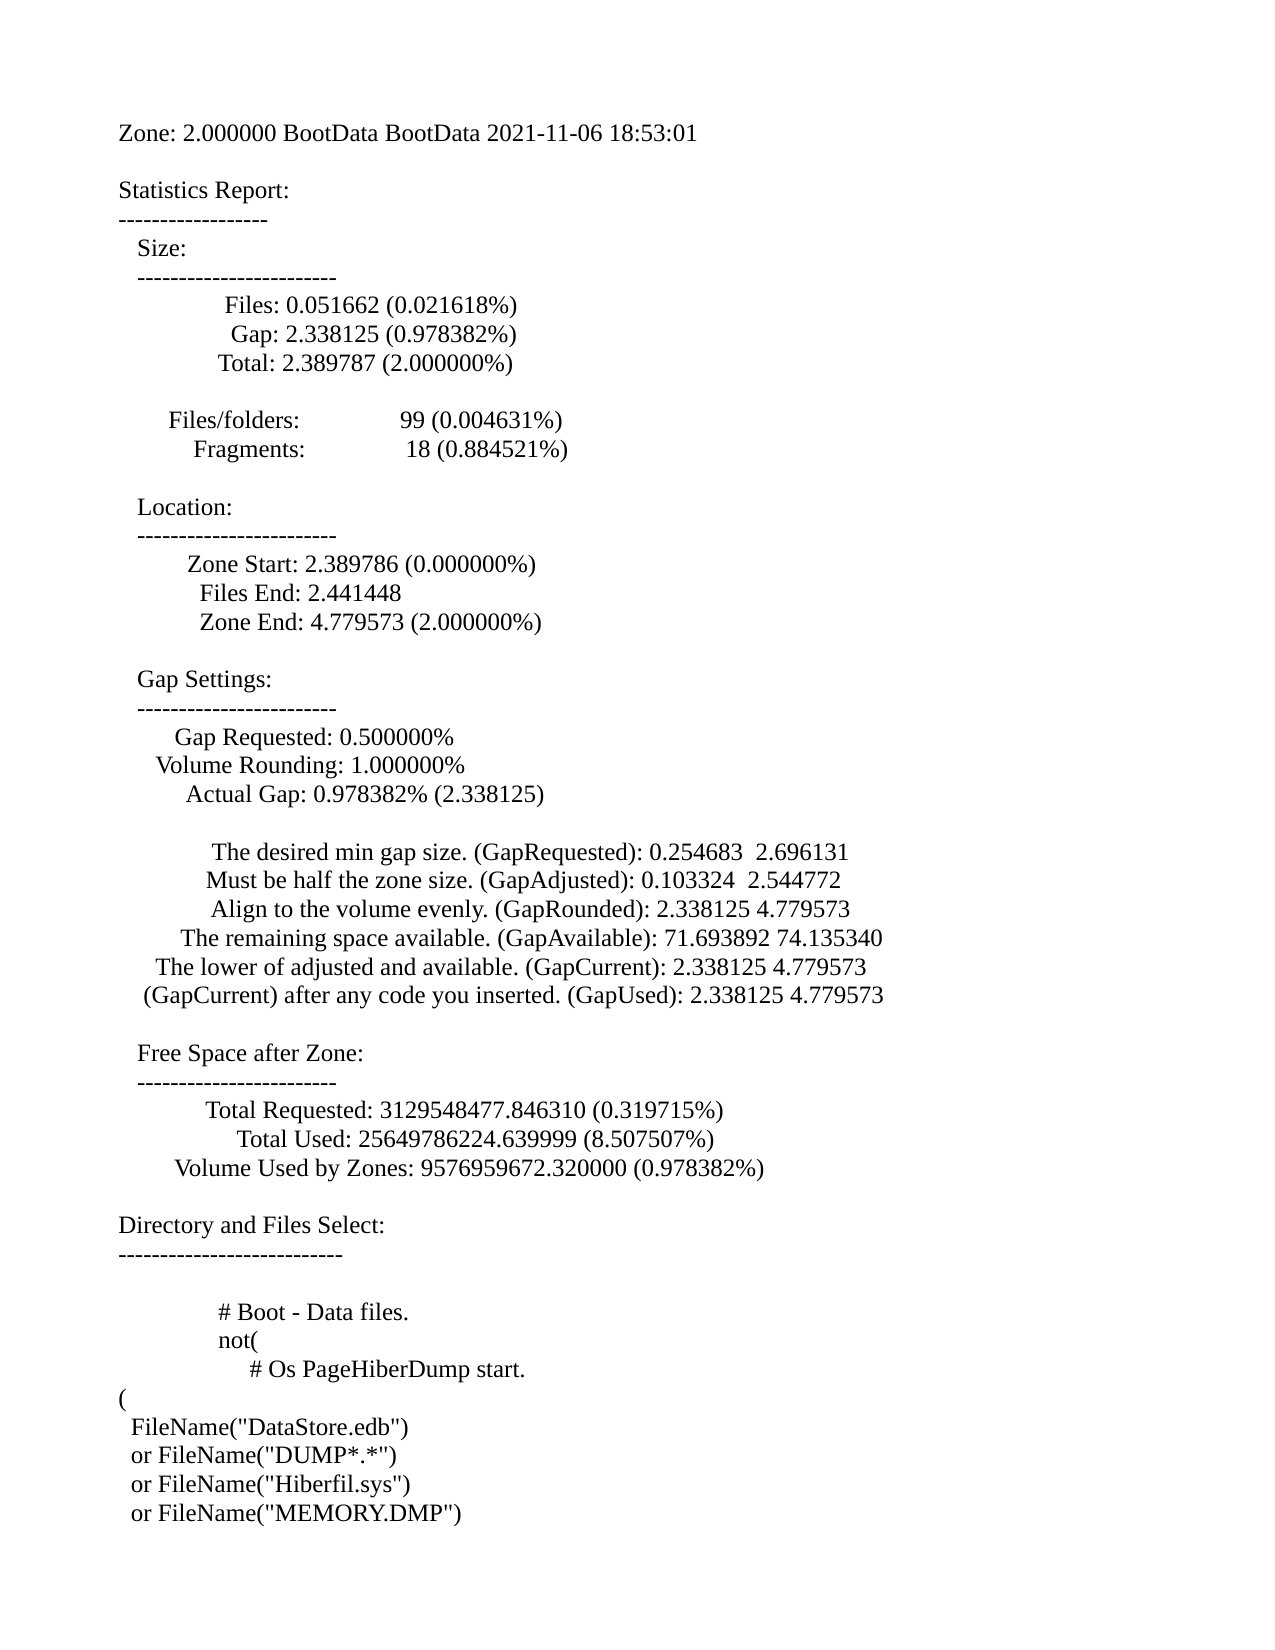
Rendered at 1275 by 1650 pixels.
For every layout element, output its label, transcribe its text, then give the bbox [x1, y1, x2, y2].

text ------------------------ [118, 262, 1157, 291]
text Must be half the zone size. (GapAdjusted): 0.103324 2.544772 [118, 866, 1157, 894]
text # Os PageHiberDump start. [118, 1354, 1157, 1383]
text The desired min gap size. (GapRequested): 0.254683 2.696131 [118, 837, 1157, 866]
text Statistics Report: [118, 176, 1157, 204]
text ------------------------ [118, 1067, 1157, 1096]
text Gap Settings: [118, 664, 1157, 693]
text Size: [118, 233, 1157, 262]
text Free Space after Zone: [118, 1038, 1157, 1067]
text (GapCurrent) after any code you inserted. (GapUsed): 2.338125 4.779573 [118, 981, 1157, 1009]
text not( [118, 1326, 1157, 1354]
text Location: [118, 492, 1157, 521]
text Align to the volume evenly. (GapRounded): 2.338125 4.779573 [118, 894, 1157, 923]
text Zone: 2.000000 BootData BootData 2021-11-06 18:53:01 [118, 118, 1157, 147]
text ( [118, 1383, 1157, 1412]
text ------------------------ [118, 693, 1157, 722]
text Total Requested: 3129548477.846310 (0.319715%) [118, 1096, 1157, 1124]
text The remaining space available. (GapAvailable): 71.693892 74.135340 [118, 923, 1157, 952]
text or FileName("MEMORY.DMP") [118, 1498, 1157, 1527]
text or FileName("DUMP*.*") [118, 1441, 1157, 1469]
text Directory and Files Select: [118, 1211, 1157, 1239]
text --------------------------- [118, 1239, 1157, 1268]
text ------------------ [118, 204, 1157, 233]
text Files: 0.051662 (0.021618%) [118, 291, 1157, 319]
text Fragments: 18 (0.884521%) [118, 434, 1157, 463]
text Files/folders: 99 (0.004631%) [118, 406, 1157, 434]
text FileName("DataStore.edb") [118, 1412, 1157, 1441]
text Gap Requested: 0.500000% [118, 722, 1157, 751]
text ------------------------ [118, 521, 1157, 549]
text Actual Gap: 0.978382% (2.338125) [118, 779, 1157, 808]
text Zone End: 4.779573 (2.000000%) [118, 607, 1157, 636]
text Total: 2.389787 (2.000000%) [118, 348, 1157, 377]
text Gap: 2.338125 (0.978382%) [118, 319, 1157, 348]
text Files End: 2.441448 [118, 578, 1157, 607]
text Volume Used by Zones: 9576959672.320000 (0.978382%) [118, 1153, 1157, 1182]
text Volume Rounding: 1.000000% [118, 751, 1157, 779]
text Zone Start: 2.389786 (0.000000%) [118, 549, 1157, 578]
text Total Used: 25649786224.639999 (8.507507%) [118, 1124, 1157, 1153]
text # Boot - Data files. [118, 1297, 1157, 1326]
text or FileName("Hiberfil.sys") [118, 1469, 1157, 1498]
text The lower of adjusted and available. (GapCurrent): 2.338125 4.779573 [118, 952, 1157, 981]
